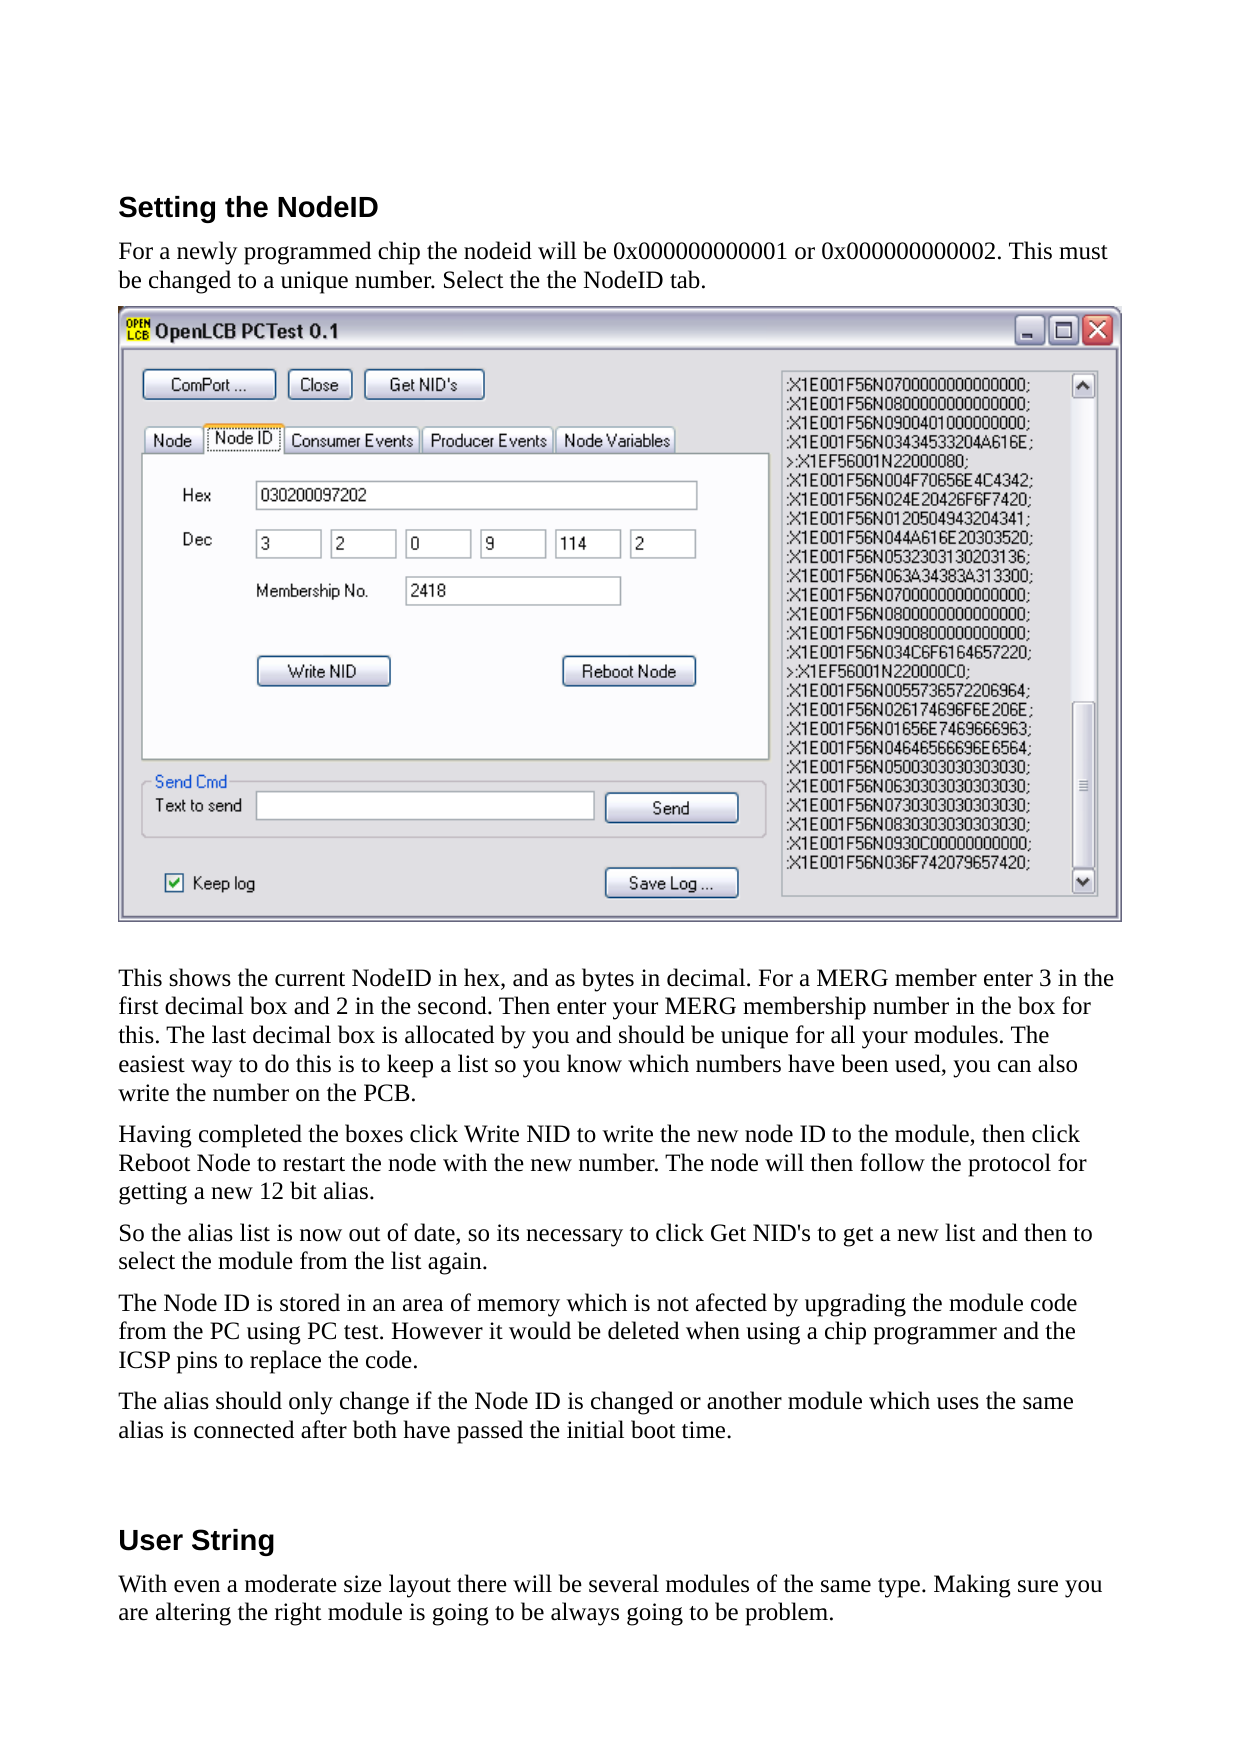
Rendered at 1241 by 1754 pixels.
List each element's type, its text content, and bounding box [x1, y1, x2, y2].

text The Node ID is stored in an area of memory which is not afected by upgrading the module code from the PC using PC test. However it would be deleted when using a chip programmer and the ICSP pins to replace the code. [118, 1288, 1122, 1374]
subtitle Setting the NodeID [118, 190, 1122, 224]
text So the alias list is now out of date, so its necessary to click Get NID's to get a new list and then to select the module from the list again. [118, 1218, 1122, 1275]
picture [118, 306, 1122, 922]
text Having completed the boxes click Write NID to write the new node ID to the module, then click Reboot Node to restart the node with the new number. The node will then follow the protocol for getting a new 12 bit alias. [118, 1119, 1122, 1205]
text For a newly programmed chip the nodeid will be 0x000000000001 or 0x000000000002. This must be changed to a unique number. Select the the NodeID tab. [118, 236, 1122, 294]
subtitle User String [118, 1523, 1122, 1556]
text The alias should only change if the Node ID is changed or another module which uses the same alias is connected after both have passed the initial boot time. [118, 1386, 1122, 1444]
text With even a moderate size layout there will be several modules of the same type. Making sure you are altering the right module is going to be always going to be problem. [118, 1569, 1122, 1626]
text This shows the current NodeID in hex, and as bytes in decimal. For a MERG member enter 3 in the first decimal box and 2 in the second. Then enter your MERG membership number in the box for this. The last decimal box is allocated by you and should be unique for all your modules. The easiest way to do this is to keep a list so you know which numbers have been used, you can also write the number on the PCB. [118, 963, 1122, 1106]
